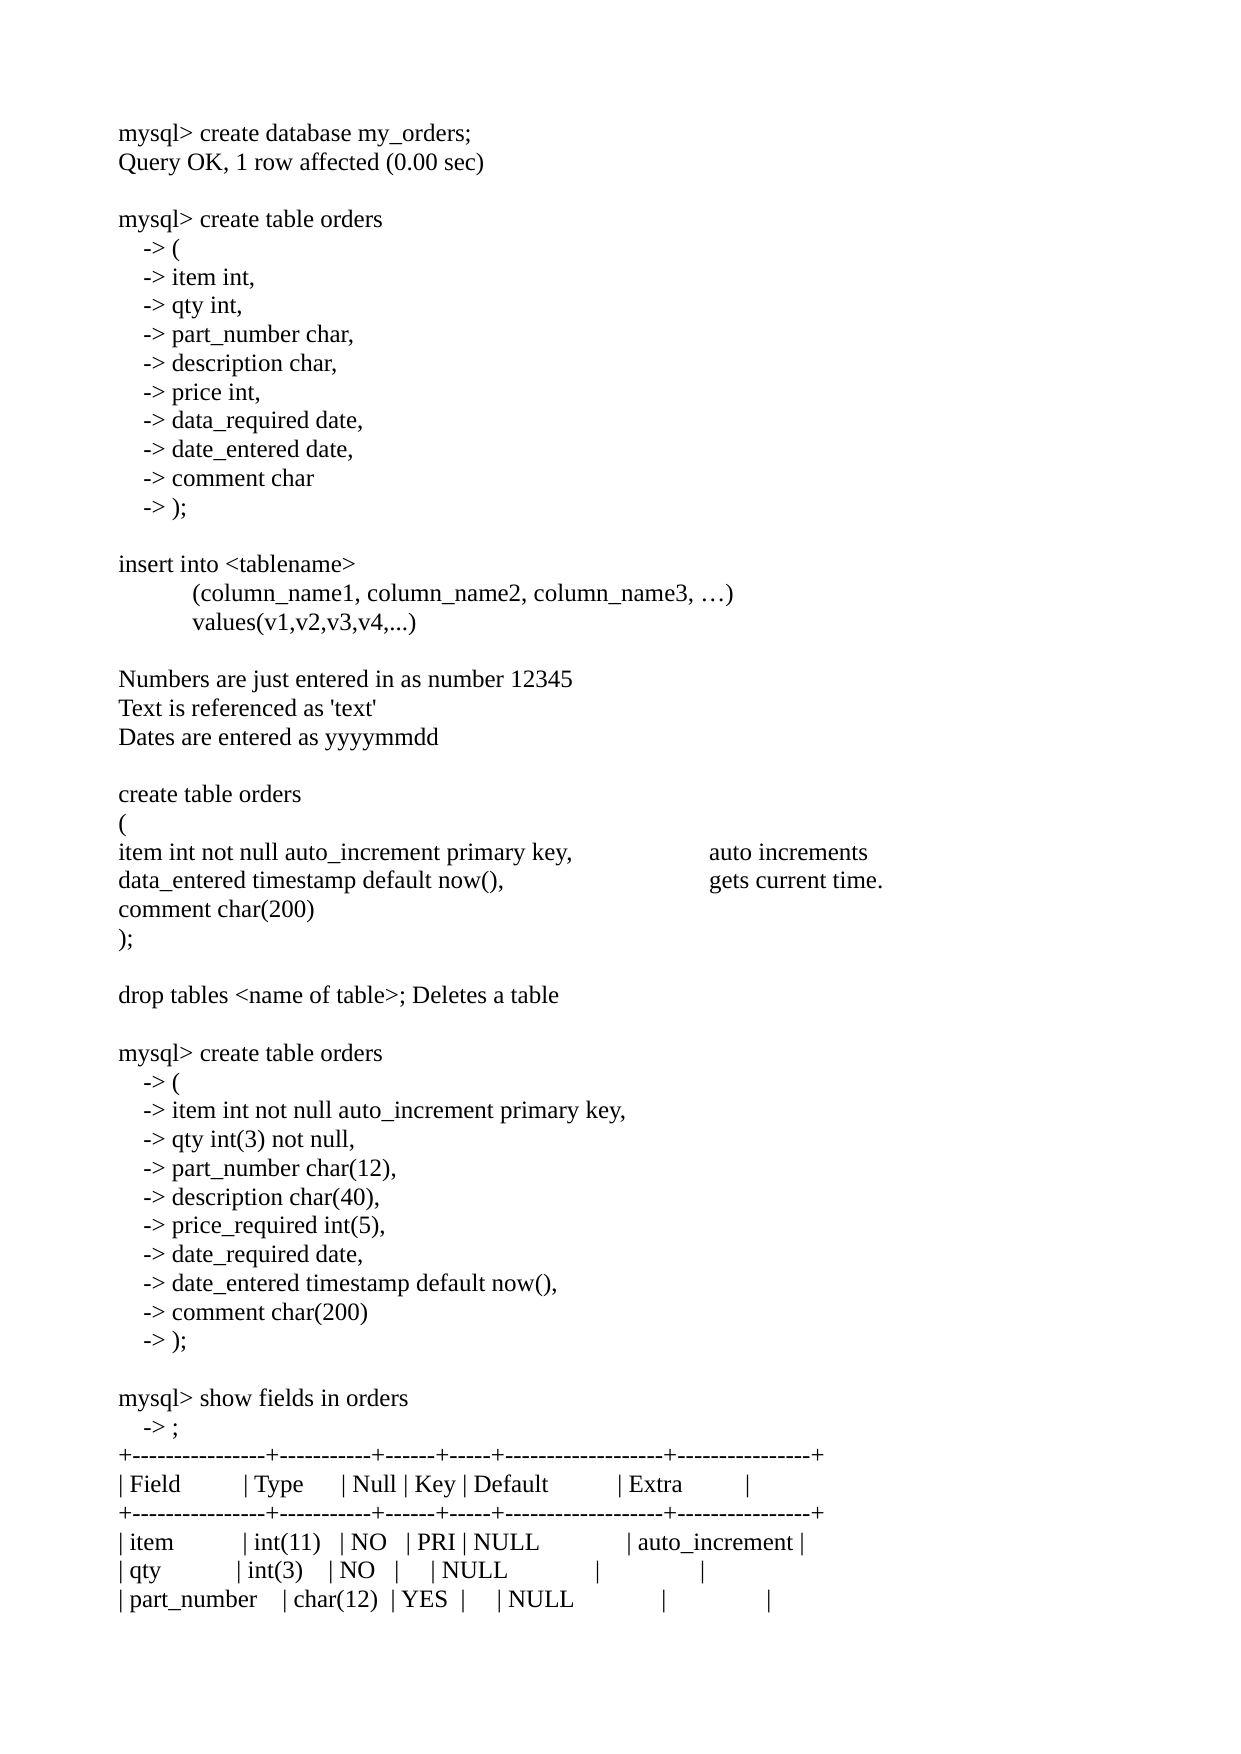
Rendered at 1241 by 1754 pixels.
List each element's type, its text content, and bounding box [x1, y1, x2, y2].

text -> comment char [118, 463, 1122, 492]
text -> description char(40), [118, 1182, 1122, 1211]
text Text is referenced as 'text' [118, 693, 1122, 722]
text -> date_required date, [118, 1239, 1122, 1268]
text | item | int(11) | NO | PRI | NULL | auto_increment | [118, 1527, 1122, 1556]
text ); [118, 923, 1122, 952]
text -> qty int(3) not null, [118, 1124, 1122, 1153]
text create table orders [118, 779, 1122, 808]
text -> qty int, [118, 291, 1122, 319]
text -> ); [118, 492, 1122, 521]
text Query OK, 1 row affected (0.00 sec) [118, 147, 1122, 176]
text drop tables <name of table>; Deletes a table [118, 981, 1122, 1009]
text data_entered timestamp default now(), gets current time. [118, 866, 1122, 894]
text item int not null auto_increment primary key, auto increments [118, 837, 1122, 866]
text Numbers are just entered in as number 12345 [118, 664, 1122, 693]
text values(v1,v2,v3,v4,...) [118, 607, 1122, 636]
text -> price int, [118, 377, 1122, 406]
text -> date_entered date, [118, 434, 1122, 463]
text -> part_number char, [118, 319, 1122, 348]
text -> data_required date, [118, 406, 1122, 434]
text comment char(200) [118, 894, 1122, 923]
text | Field | Type | Null | Key | Default | Extra | [118, 1469, 1122, 1498]
text -> part_number char(12), [118, 1153, 1122, 1182]
text -> item int, [118, 262, 1122, 291]
text -> item int not null auto_increment primary key, [118, 1096, 1122, 1124]
text | qty | int(3) | NO | | NULL | | [118, 1556, 1122, 1584]
text +----------------+-----------+------+-----+-------------------+----------------+ [118, 1441, 1122, 1469]
text ( [118, 808, 1122, 837]
text -> price_required int(5), [118, 1211, 1122, 1239]
text -> ( [118, 233, 1122, 262]
text | part_number | char(12) | YES | | NULL | | [118, 1584, 1122, 1613]
text mysql> create database my_orders; [118, 118, 1122, 147]
text -> ( [118, 1067, 1122, 1096]
text insert into <tablename> [118, 549, 1122, 578]
text -> date_entered timestamp default now(), [118, 1268, 1122, 1297]
text (column_name1, column_name2, column_name3, …) [118, 578, 1122, 607]
text mysql> create table orders [118, 1038, 1122, 1067]
text +----------------+-----------+------+-----+-------------------+----------------+ [118, 1498, 1122, 1527]
text -> description char, [118, 348, 1122, 377]
text -> comment char(200) [118, 1297, 1122, 1326]
text mysql> show fields in orders [118, 1383, 1122, 1412]
text -> ); [118, 1326, 1122, 1354]
text -> ; [118, 1412, 1122, 1441]
text Dates are entered as yyyymmdd [118, 722, 1122, 751]
text mysql> create table orders [118, 204, 1122, 233]
